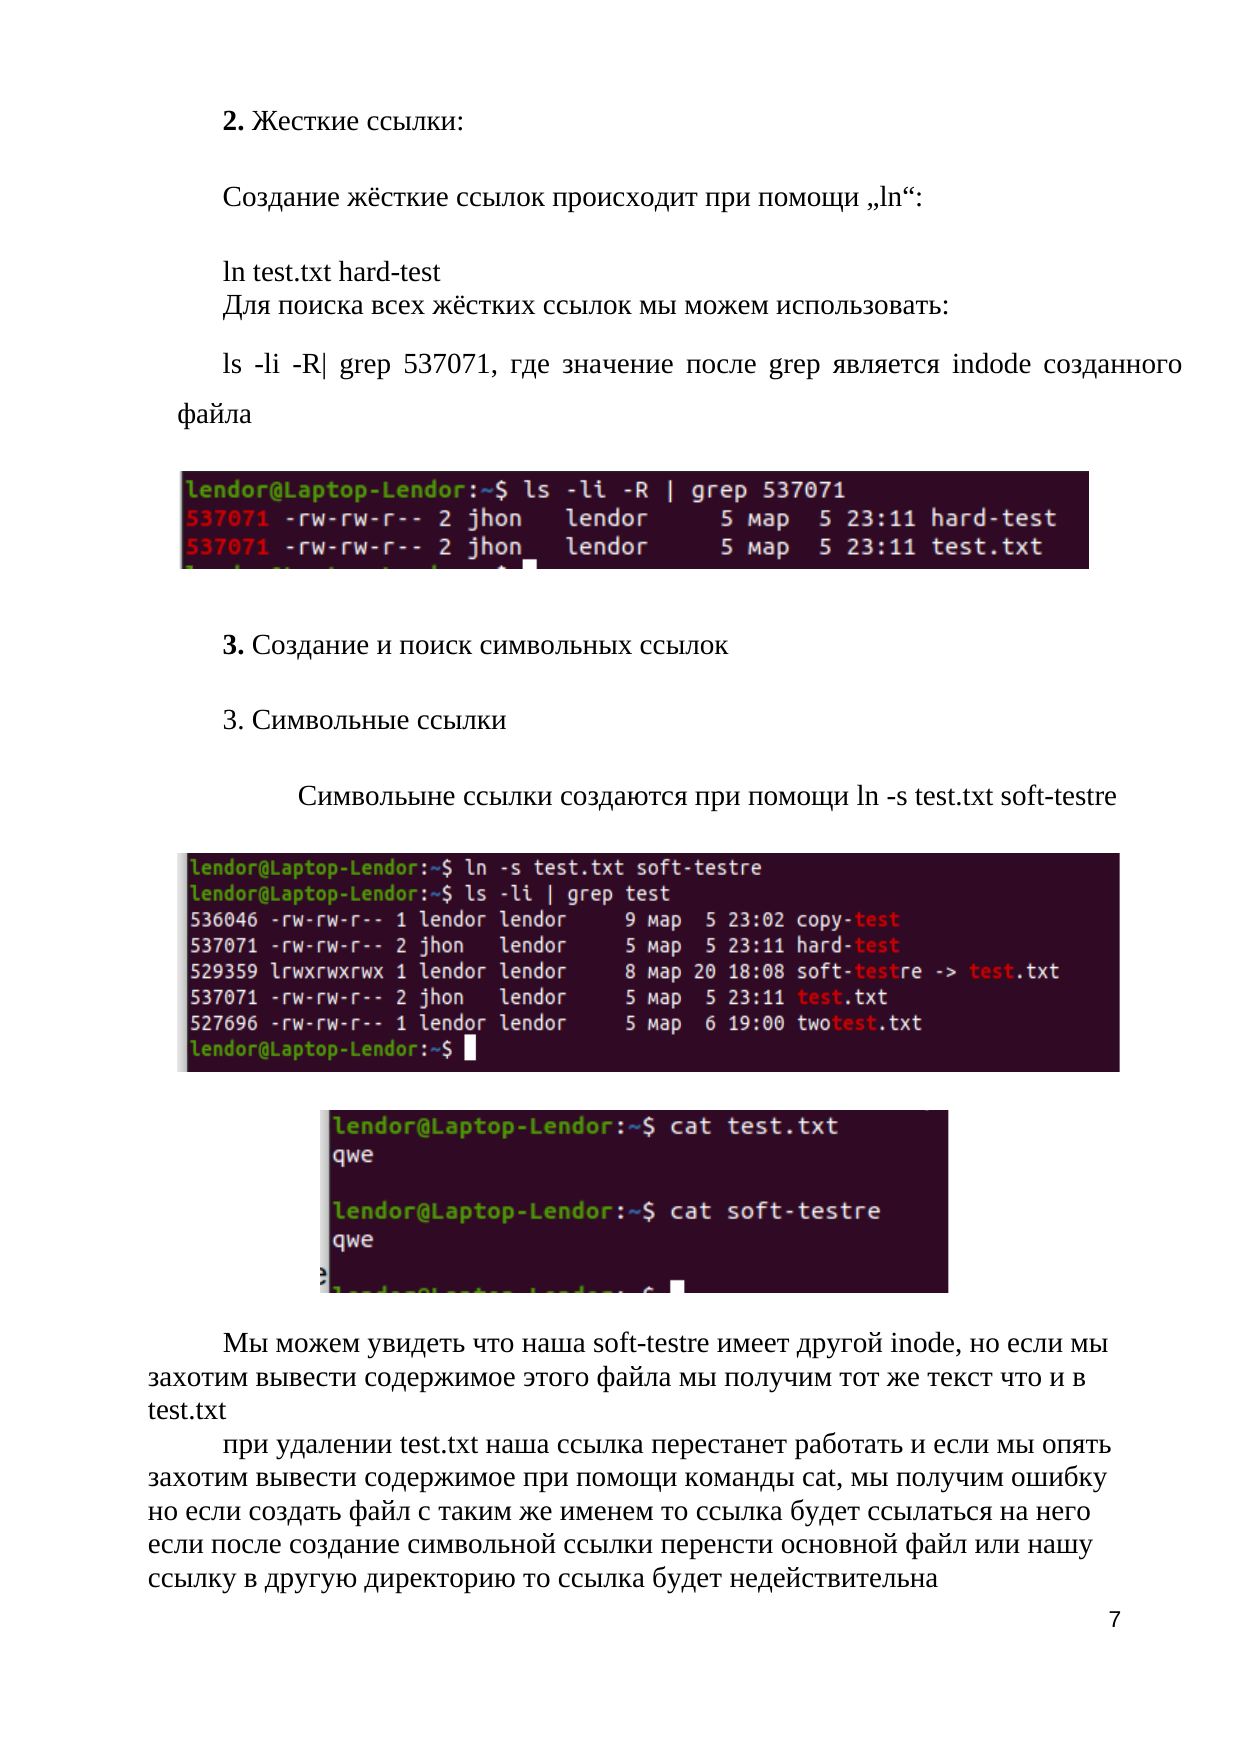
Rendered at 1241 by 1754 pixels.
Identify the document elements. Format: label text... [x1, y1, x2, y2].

text 2. Жесткие ссылки: [177, 103, 1184, 137]
picture [320, 1110, 949, 1293]
text Для поиска всех жёстких ссылок мы можем использовать: [148, 287, 1121, 321]
text при удалении test.txt наша ссылка перестанет работать и если мы опять захотим вывести содержимое при помощи команды cat, мы получим ошибку [148, 1426, 1121, 1493]
text Создание жёсткие ссылок происходит при помощи „ln“: [177, 179, 1184, 212]
text Мы можем увидеть что наша soft-testre имеет другой inode, но если мы захотим вывести содержимое этого файла мы получим тот же текст что и в test.txt [148, 1325, 1121, 1426]
text ln test.txt hard-test [148, 254, 1121, 287]
text если после создание символьной ссылки перенсти основной файл или нашу ссылку в другую директорию то ссылка будет недействительна [148, 1526, 1121, 1593]
text Символьыне ссылки создаются при помощи ln -s test.txt soft-testre [177, 778, 1184, 811]
text 3. Символьные ссылки [177, 702, 1184, 736]
text ls -li -R| grep 537071, где значение после grep является indode созданного файла [177, 346, 1184, 430]
picture [179, 471, 1089, 569]
picture [177, 853, 1120, 1072]
text но если создать файл с таким же именем то ссылка будет ссылаться на него [148, 1493, 1121, 1526]
text 3. Создание и поиск символьных ссылок [177, 547, 1184, 661]
